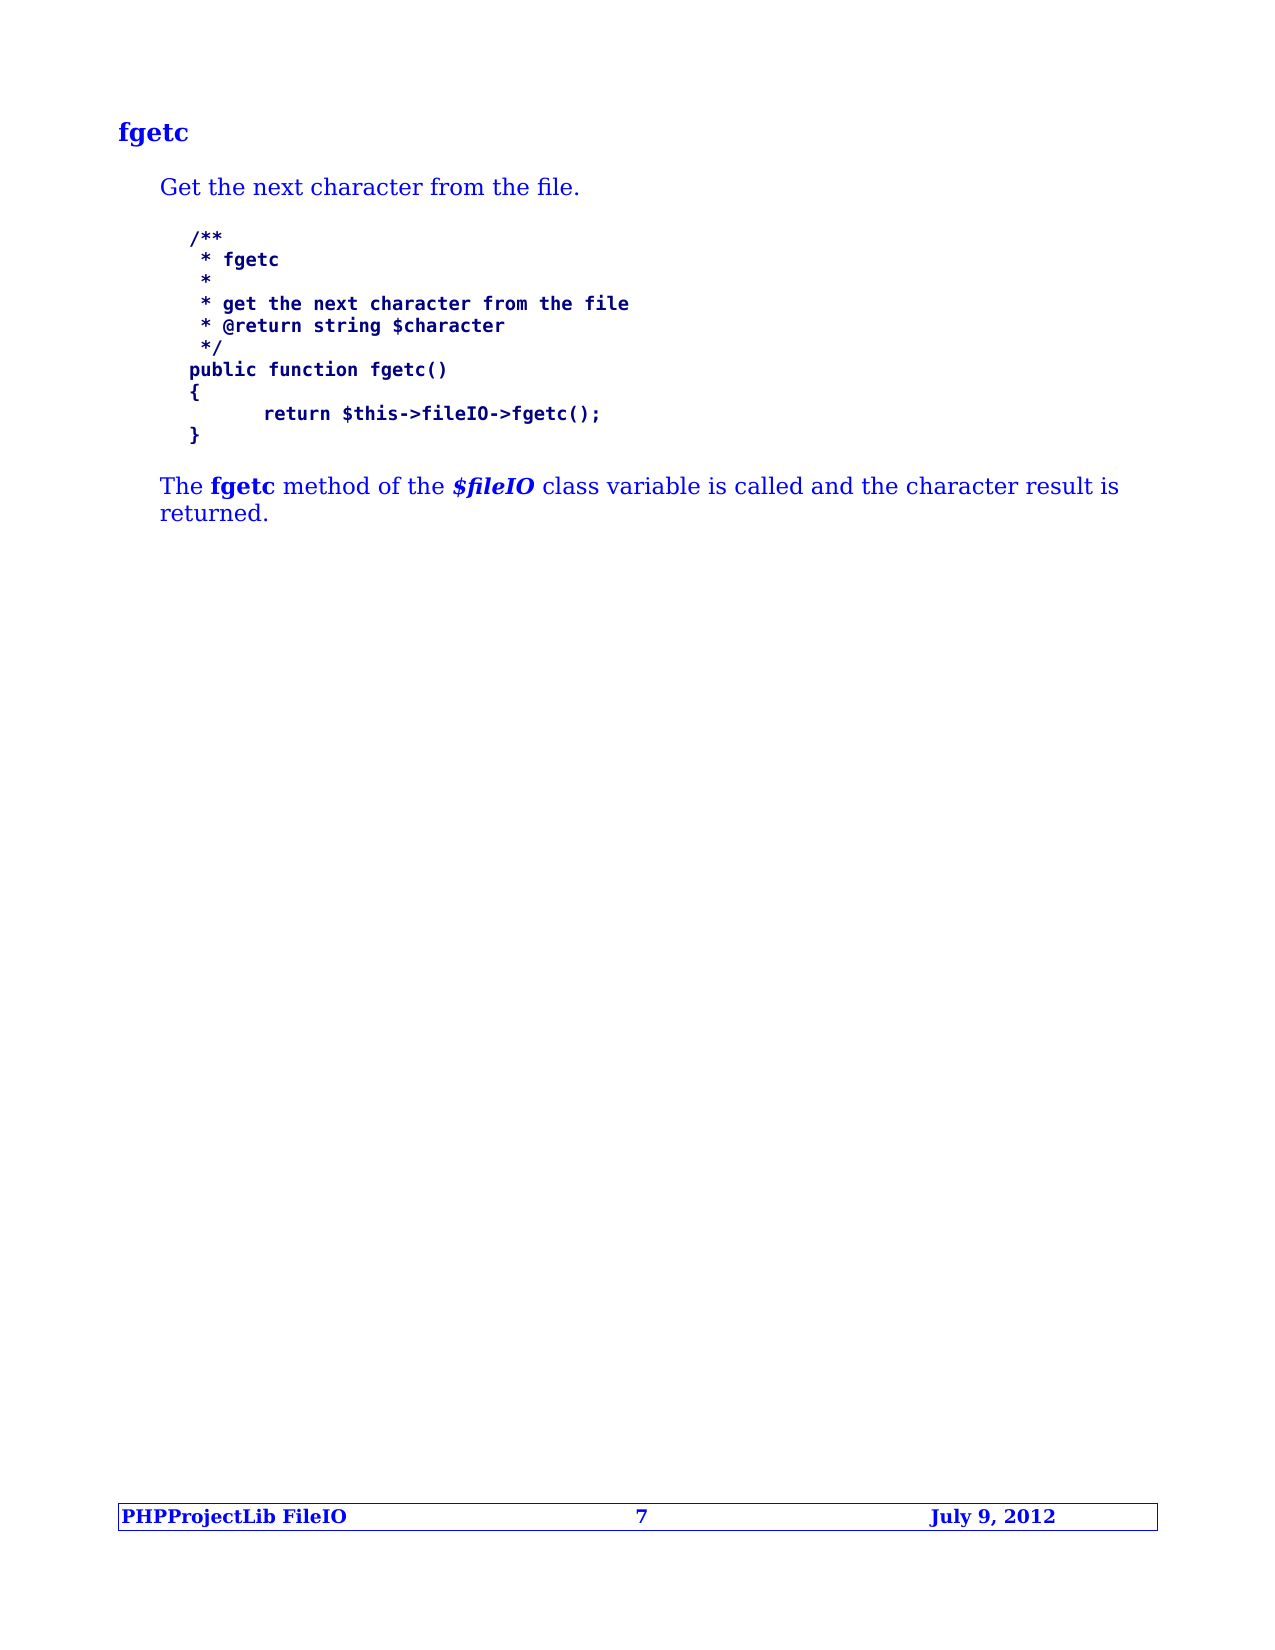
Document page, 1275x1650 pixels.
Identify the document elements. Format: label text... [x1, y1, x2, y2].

list /** [189, 227, 1157, 249]
list { [189, 381, 1157, 402]
list */ [189, 337, 1157, 359]
list public function fgetc() [189, 359, 1157, 381]
list * get the next character from the file [189, 293, 1157, 315]
text The fgetc method of the $fileIO class variable is called and the character result is returned. [159, 473, 1157, 527]
list return $this->fileIO->fgetc(); [189, 402, 1157, 424]
list * @return string $character [189, 315, 1157, 337]
text Get the next character from the file. [159, 174, 1157, 201]
list * [189, 271, 1157, 293]
title fgetc [118, 118, 1157, 147]
list * fgetc [189, 249, 1157, 271]
list } [189, 424, 1157, 446]
